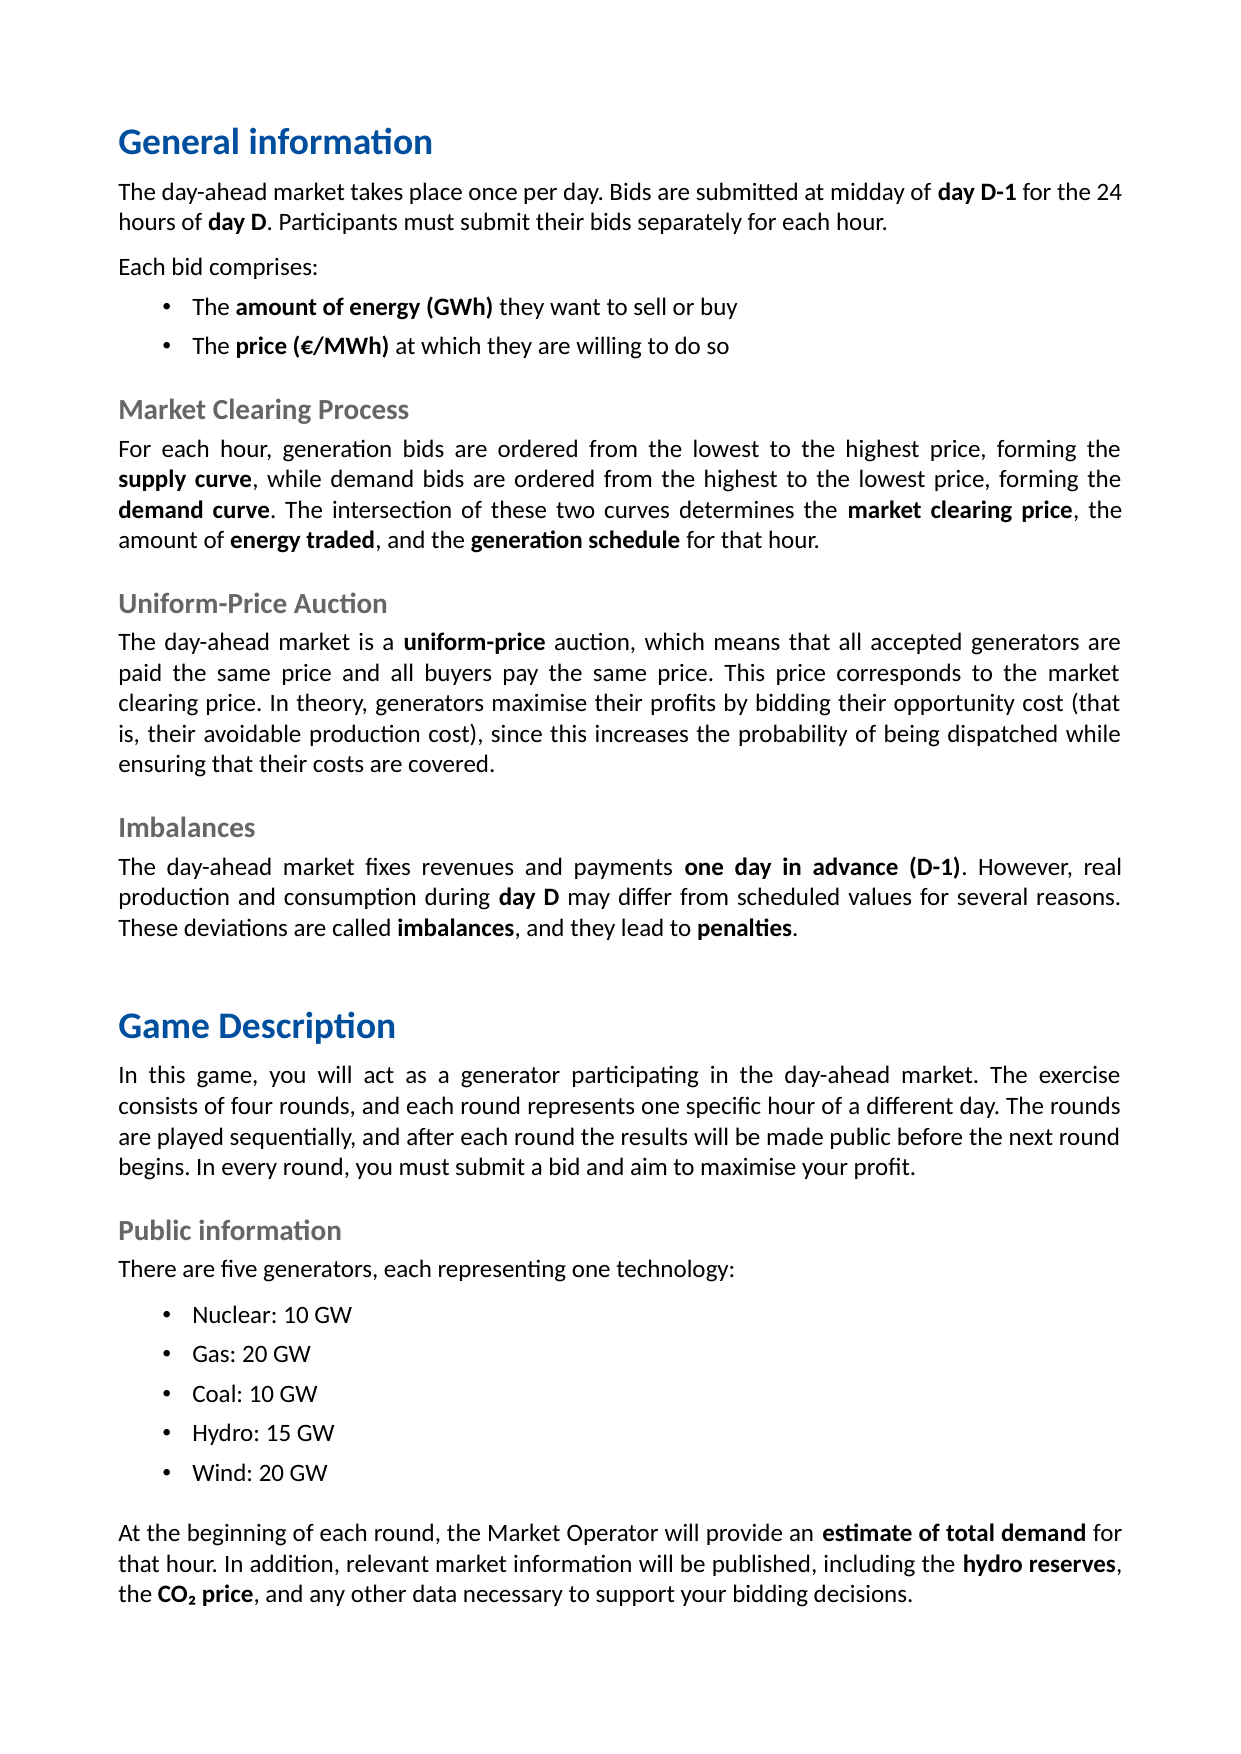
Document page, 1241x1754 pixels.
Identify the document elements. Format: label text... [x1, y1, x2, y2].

list Nuclear: 10 GW [162, 1299, 1122, 1329]
list Wind: 20 GW [162, 1457, 1122, 1487]
text In this game, you will act as a generator participating in the day-ahead market. The exercise consists of four rounds, and each round represents one specific hour of a different day. The rounds are played sequentially, and after each round the results will be made public before the next round begins. In every round, you must submit a bid and aim to maximise your profit. [118, 1060, 1122, 1182]
list Coal: 10 GW [162, 1378, 1122, 1408]
subtitle Imbalances [118, 809, 1122, 845]
text Each bid comprises: [118, 252, 1122, 282]
text The day-ahead market takes place once per day. Bids are submitted at midday of day D-1 for the 24 hours of day D. Participants must submit their bids separately for each hour. [118, 176, 1122, 237]
subtitle Public information [118, 1212, 1122, 1247]
list Hydro: 15 GW [162, 1417, 1122, 1448]
text There are five generators, each representing one technology: [118, 1253, 1122, 1284]
subtitle Game Description [118, 1002, 1122, 1048]
text The day-ahead market fixes revenues and payments one day in advance (D-1). However, real production and consumption during day D may differ from scheduled values for several reasons. These deviations are called imbalances, and they lead to penalties. [118, 851, 1122, 942]
text For each hour, generation bids are ordered from the lowest to the highest price, forming the supply curve, while demand bids are ordered from the highest to the lowest price, forming the demand curve. The intersection of these two curves determines the market clearing price, the amount of energy traded, and the generation schedule for that hour. [118, 433, 1122, 555]
subtitle General information [118, 118, 1122, 164]
list The amount of energy (GWh) they want to sell or buy [162, 291, 1122, 322]
text The day-ahead market is a uniform-price auction, which means that all accepted generators are paid the same price and all buyers pay the same price. This price corresponds to the market clearing price. In theory, generators maximise their profits by bidding their opportunity cost (that is, their avoidable production cost), since this increases the probability of being dispatched while ensuring that their costs are covered. [118, 626, 1122, 779]
subtitle Market Clearing Process [118, 391, 1122, 427]
list Gas: 20 GW [162, 1338, 1122, 1369]
list The price (€/MWh) at which they are willing to do so [162, 331, 1122, 361]
subtitle Uniform-Price Auction [118, 585, 1122, 620]
text At the beginning of each round, the Market Operator will provide an estimate of total demand for that hour. In addition, relevant market information will be published, including the hydro reserves, the CO₂ price, and any other data necessary to support your bidding decisions. [118, 1517, 1122, 1609]
